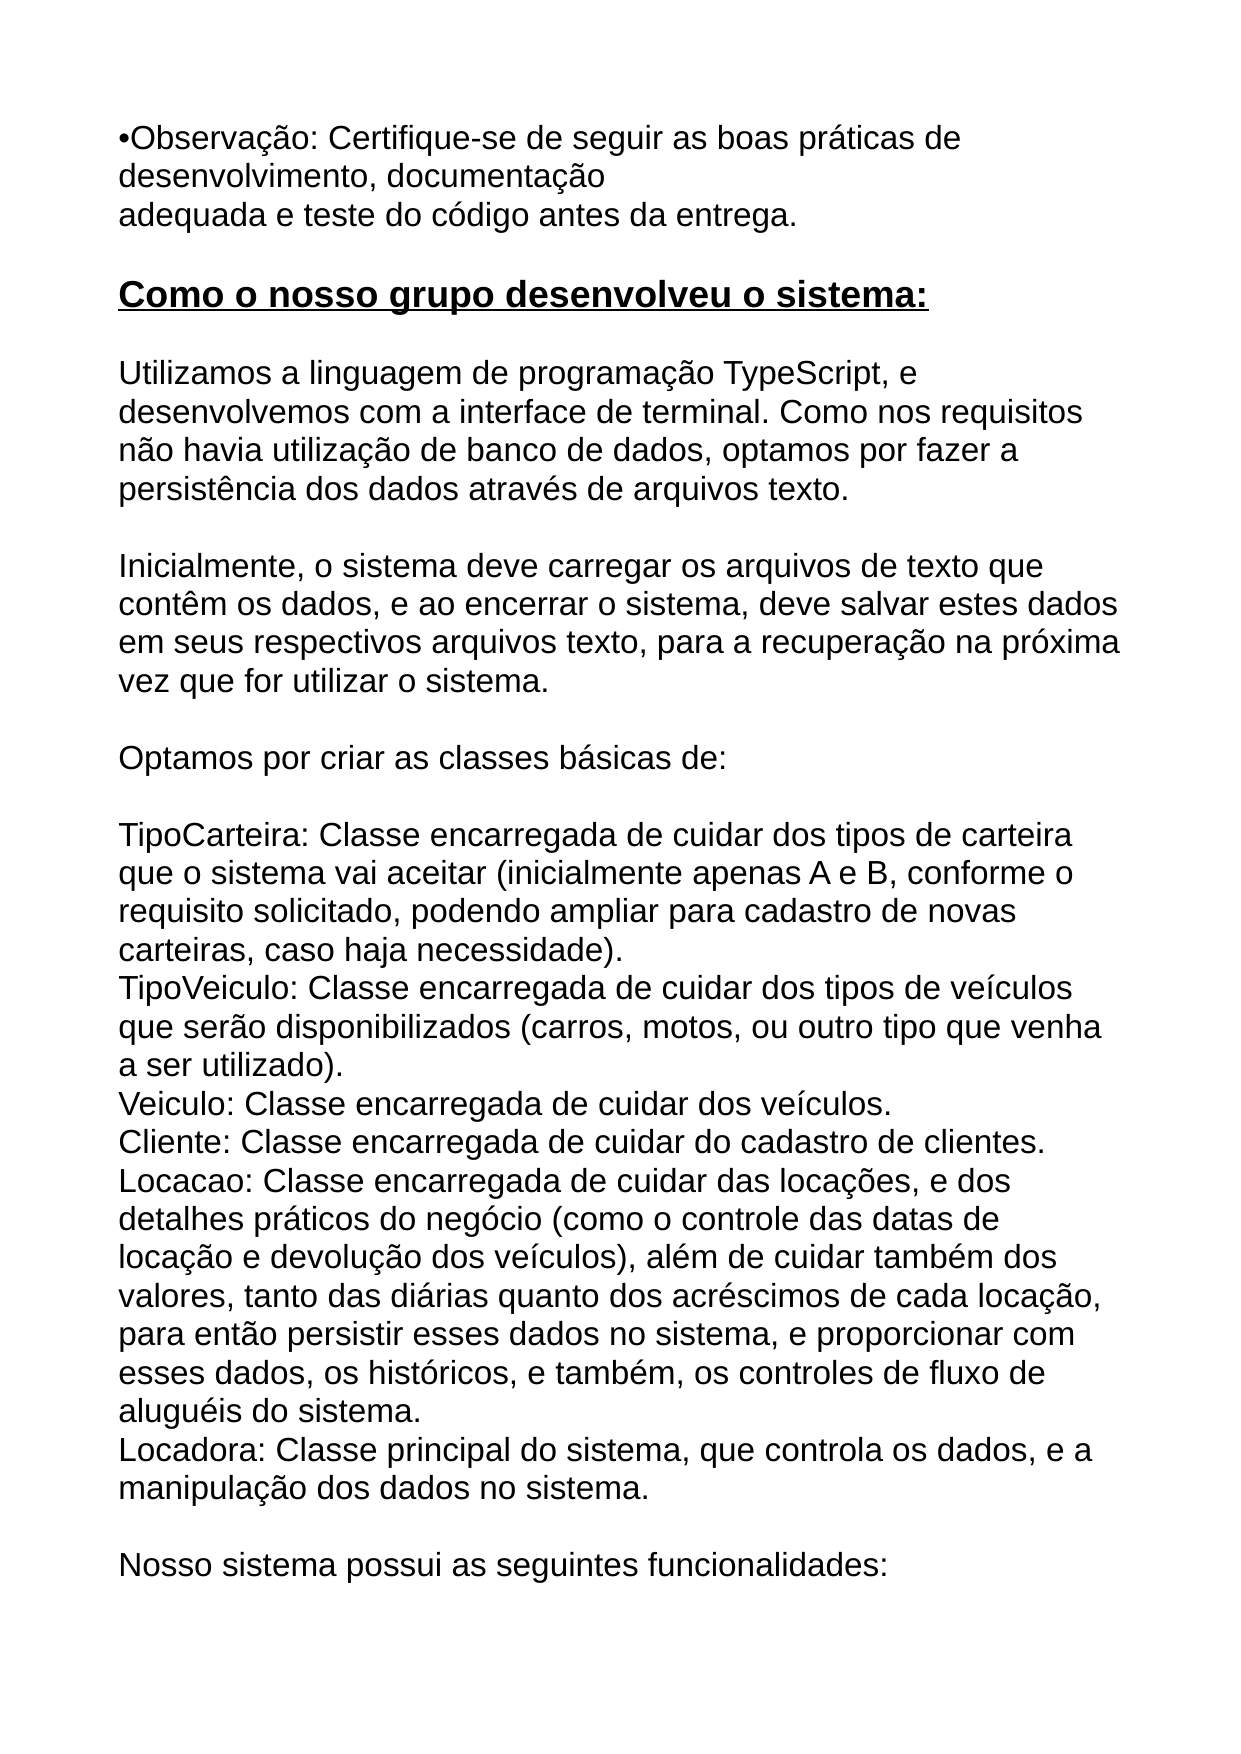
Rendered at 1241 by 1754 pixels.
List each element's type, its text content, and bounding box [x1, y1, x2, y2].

text adequada e teste do código antes da entrega. [118, 195, 1122, 233]
text Nosso sistema possui as seguintes funcionalidades: [118, 1545, 1122, 1583]
text Utilizamos a linguagem de programação TypeScript, e desenvolvemos com a interface de terminal. Como nos requisitos não havia utilização de banco de dados, optamos por fazer a persistência dos dados através de arquivos texto. [118, 353, 1122, 507]
text Locacao: Classe encarregada de cuidar das locações, e dos detalhes práticos do negócio (como o controle das datas de locação e devolução dos veículos), além de cuidar também dos valores, tanto das diárias quanto dos acréscimos de cada locação, para então persistir esses dados no sistema, e proporcionar com esses dados, os históricos, e também, os controles de fluxo de aluguéis do sistema. [118, 1161, 1122, 1430]
text Optamos por criar as classes básicas de: [118, 738, 1122, 776]
text TipoCarteira: Classe encarregada de cuidar dos tipos de carteira que o sistema vai aceitar (inicialmente apenas A e B, conforme o requisito solicitado, podendo ampliar para cadastro de novas carteiras, caso haja necessidade). [118, 815, 1122, 968]
text •Observação: Certifique-se de seguir as boas práticas de desenvolvimento, documentação [118, 118, 1122, 195]
text TipoVeiculo: Classe encarregada de cuidar dos tipos de veículos que serão disponibilizados (carros, motos, ou outro tipo que venha a ser utilizado). [118, 968, 1122, 1084]
text Cliente: Classe encarregada de cuidar do cadastro de clientes. [118, 1122, 1122, 1161]
text Locadora: Classe principal do sistema, que controla os dados, e a manipulação dos dados no sistema. [118, 1430, 1122, 1507]
text Inicialmente, o sistema deve carregar os arquivos de texto que contêm os dados, e ao encerrar o sistema, deve salvar estes dados em seus respectivos arquivos texto, para a recuperação na próxima vez que for utilizar o sistema. [118, 546, 1122, 699]
text Como o nosso grupo desenvolveu o sistema: [118, 272, 1122, 315]
text Veiculo: Classe encarregada de cuidar dos veículos. [118, 1084, 1122, 1122]
